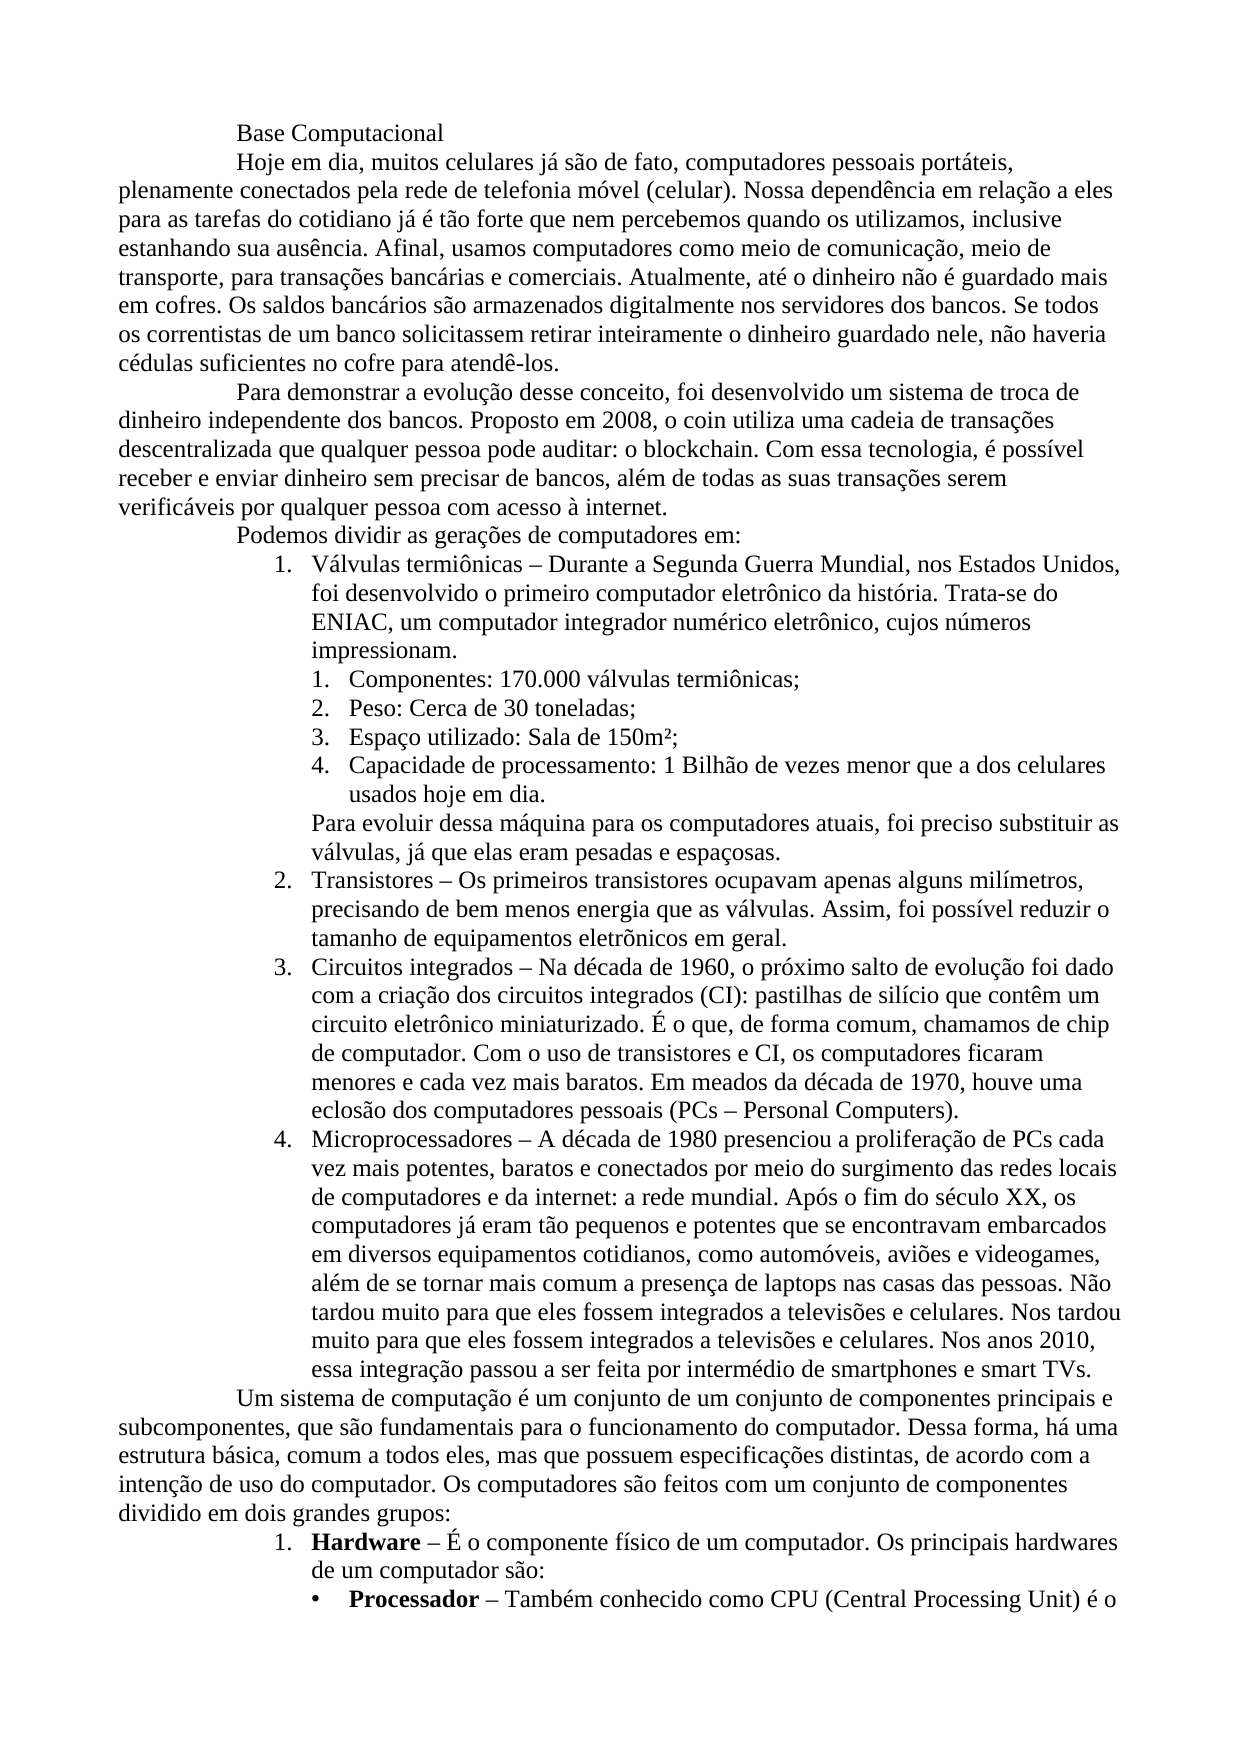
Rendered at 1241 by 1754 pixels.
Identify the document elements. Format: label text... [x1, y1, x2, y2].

list Transistores – Os primeiros transistores ocupavam apenas alguns milímetros, precisando de bem menos energia que as válvulas. Assim, foi possível reduzir o tamanho de equipamentos eletrõnicos em geral. [274, 866, 1122, 952]
list Peso: Cerca de 30 toneladas; [311, 693, 1122, 722]
list Hardware – É o componente físico de um computador. Os principais hardwares de um computador são: [274, 1527, 1122, 1584]
text Podemos dividir as gerações de computadores em: [118, 521, 1122, 549]
list Capacidade de processamento: 1 Bilhão de vezes menor que a dos celulares usados hoje em dia. [311, 751, 1122, 808]
list Componentes: 170.000 válvulas termiônicas; [311, 664, 1122, 693]
list Processador – Também conhecido como CPU (Central Processing Unit) é o [311, 1584, 1122, 1613]
text Um sistema de computação é um conjunto de um conjunto de componentes principais e subcomponentes, que são fundamentais para o funcionamento do computador. Dessa forma, há uma estrutura básica, comum a todos eles, mas que possuem especificações distintas, de acordo com a intenção de uso do computador. Os computadores são feitos com um conjunto de componentes dividido em dois grandes grupos: [118, 1383, 1122, 1527]
text Para demonstrar a evolução desse conceito, foi desenvolvido um sistema de troca de dinheiro independente dos bancos. Proposto em 2008, o coin utiliza uma cadeia de transações descentralizada que qualquer pessoa pode auditar: o blockchain. Com essa tecnologia, é possível receber e enviar dinheiro sem precisar de bancos, além de todas as suas transações serem verificáveis por qualquer pessoa com acesso à internet. [118, 377, 1122, 521]
list Circuitos integrados – Na década de 1960, o próximo salto de evolução foi dado com a criação dos circuitos integrados (CI): pastilhas de silício que contêm um circuito eletrônico miniaturizado. É o que, de forma comum, chamamos de chip de computador. Com o uso de transistores e CI, os computadores ficaram menores e cada vez mais baratos. Em meados da década de 1970, houve uma eclosão dos computadores pessoais (PCs – Personal Computers). [274, 952, 1122, 1124]
text Base Computacional [118, 118, 1122, 147]
list Para evoluir dessa máquina para os computadores atuais, foi preciso substituir as válvulas, já que elas eram pesadas e espaçosas. [274, 808, 1122, 866]
list Válvulas termiônicas – Durante a Segunda Guerra Mundial, nos Estados Unidos, foi desenvolvido o primeiro computador eletrônico da história. Trata-se do ENIAC, um computador integrador numérico eletrônico, cujos números impressionam. [274, 549, 1122, 664]
text Hoje em dia, muitos celulares já são de fato, computadores pessoais portáteis, plenamente conectados pela rede de telefonia móvel (celular). Nossa dependência em relação a eles para as tarefas do cotidiano já é tão forte que nem percebemos quando os utilizamos, inclusive estanhando sua ausência. Afinal, usamos computadores como meio de comunicação, meio de transporte, para transações bancárias e comerciais. Atualmente, até o dinheiro não é guardado mais em cofres. Os saldos bancários são armazenados digitalmente nos servidores dos bancos. Se todos os correntistas de um banco solicitassem retirar inteiramente o dinheiro guardado nele, não haveria cédulas suficientes no cofre para atendê-los. [118, 147, 1122, 377]
list Espaço utilizado: Sala de 150m²; [311, 722, 1122, 751]
list Microprocessadores – A década de 1980 presenciou a proliferação de PCs cada vez mais potentes, baratos e conectados por meio do surgimento das redes locais de computadores e da internet: a rede mundial. Após o fim do século XX, os computadores já eram tão pequenos e potentes que se encontravam embarcados em diversos equipamentos cotidianos, como automóveis, aviões e videogames, além de se tornar mais comum a presença de laptops nas casas das pessoas. Não tardou muito para que eles fossem integrados a televisões e celulares. Nos tardou muito para que eles fossem integrados a televisões e celulares. Nos anos 2010, essa integração passou a ser feita por intermédio de smartphones e smart TVs. [274, 1124, 1122, 1383]
